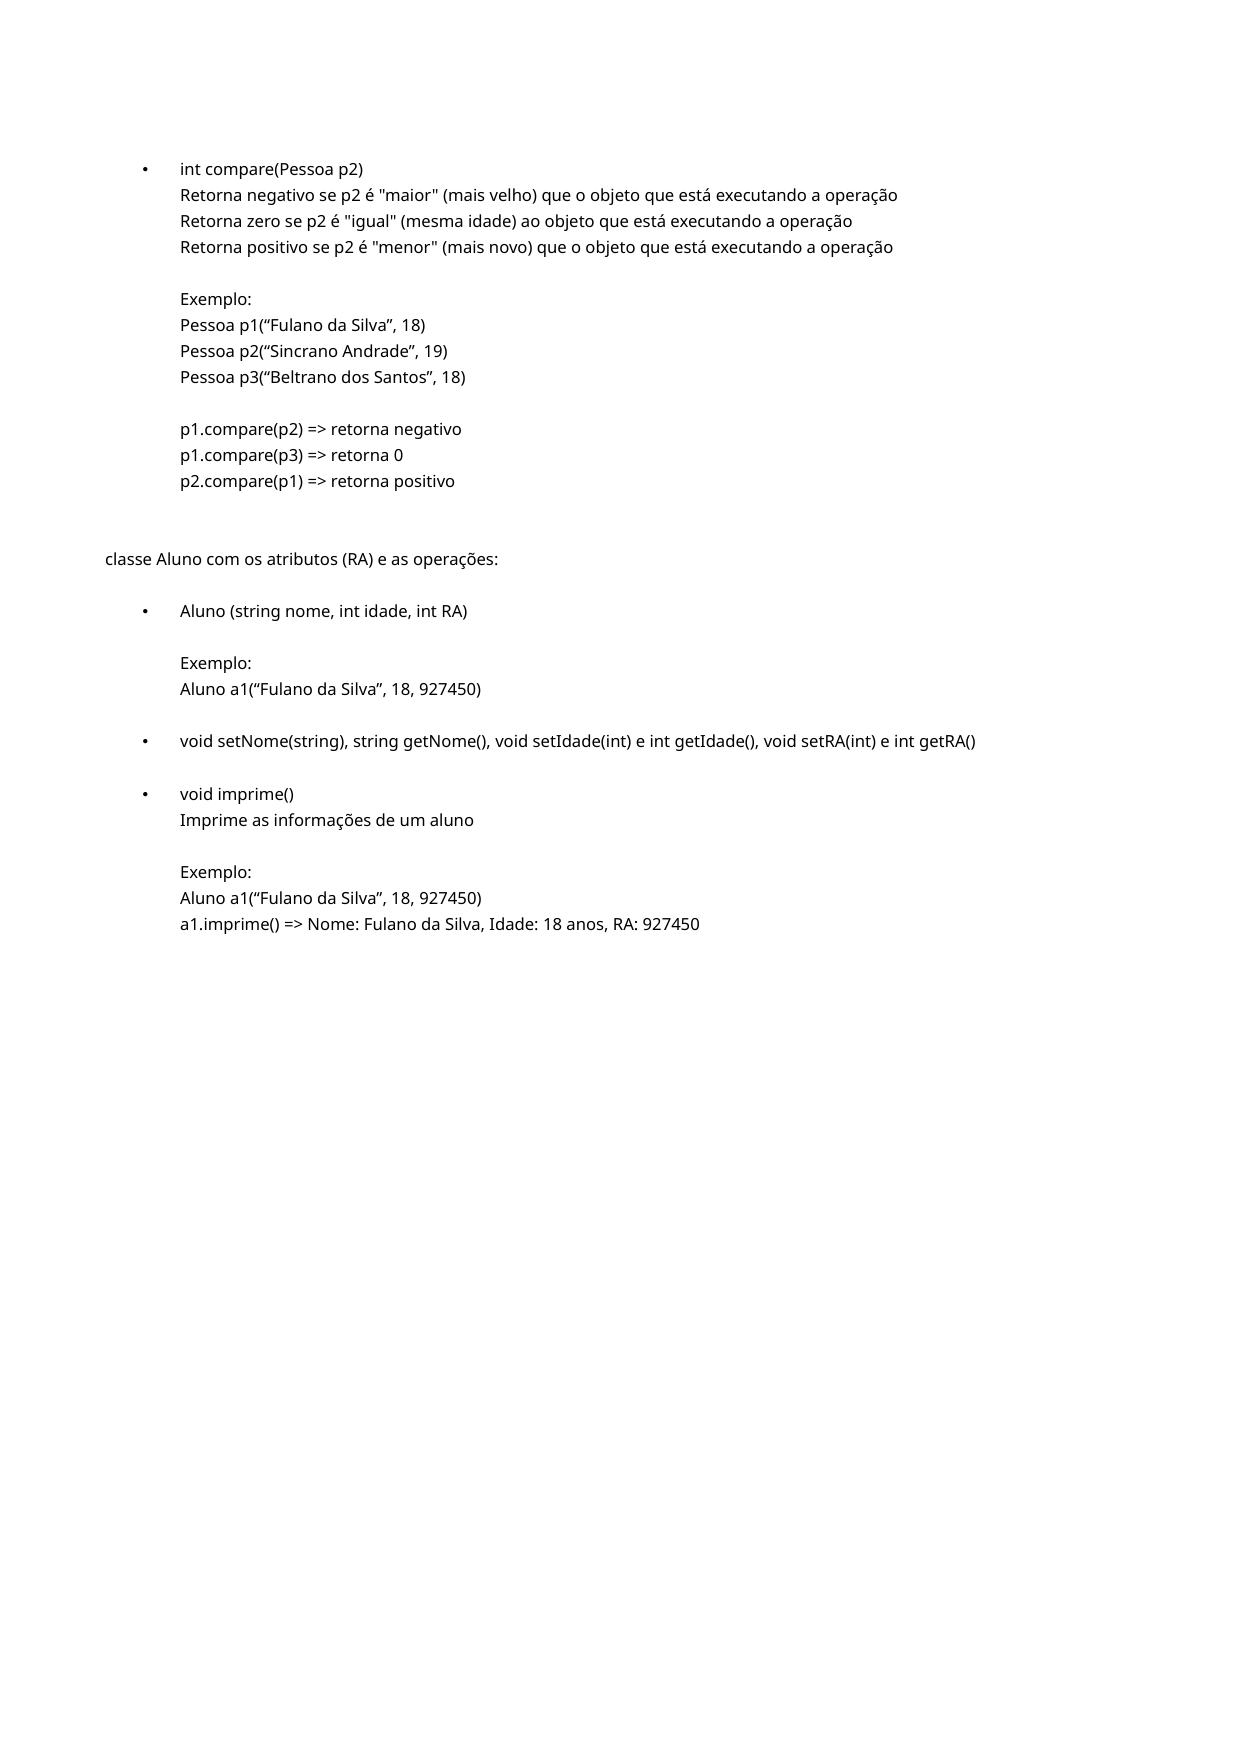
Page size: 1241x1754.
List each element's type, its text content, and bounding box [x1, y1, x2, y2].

list a1.imprime() => Nome: Fulano da Silva, Idade: 18 anos, RA: 927450 [142, 912, 1135, 935]
list Pessoa p3(“Beltrano dos Santos”, 18) [142, 365, 1135, 388]
list Retorna zero se p2 é "igual" (mesma idade) ao objeto que está executando a operação [142, 209, 1135, 232]
text classe Aluno com os atributos (RA) e as operações: [105, 548, 1135, 570]
list Exemplo: [142, 626, 1135, 674]
list p1.compare(p3) => retorna 0 [142, 443, 1135, 466]
list Exemplo: [142, 860, 1135, 883]
list Aluno (string nome, int idade, int RA) [142, 600, 1135, 622]
list p1.compare(p2) => retorna negativo [142, 417, 1135, 440]
list int compare(Pessoa p2) [142, 157, 1135, 180]
list Imprime as informações de um aluno [142, 808, 1135, 831]
list p2.compare(p1) => retorna positivo [142, 469, 1135, 492]
list Retorna positivo se p2 é "menor" (mais novo) que o objeto que está executando a operação [142, 235, 1135, 258]
list Pessoa p2(“Sincrano Andrade”, 19) [142, 339, 1135, 362]
list Pessoa p1(“Fulano da Silva”, 18) [142, 313, 1135, 336]
list Aluno a1(“Fulano da Silva”, 18, 927450) [142, 886, 1135, 909]
list Exemplo: [142, 261, 1135, 310]
list void imprime() [142, 782, 1135, 805]
list Aluno a1(“Fulano da Silva”, 18, 927450) [142, 678, 1135, 701]
list Retorna negativo se p2 é "maior" (mais velho) que o objeto que está executando a operação [142, 183, 1135, 206]
list void setNome(string), string getNome(), void setIdade(int) e int getIdade(), void setRA(int) e int getRA() [142, 730, 1135, 753]
